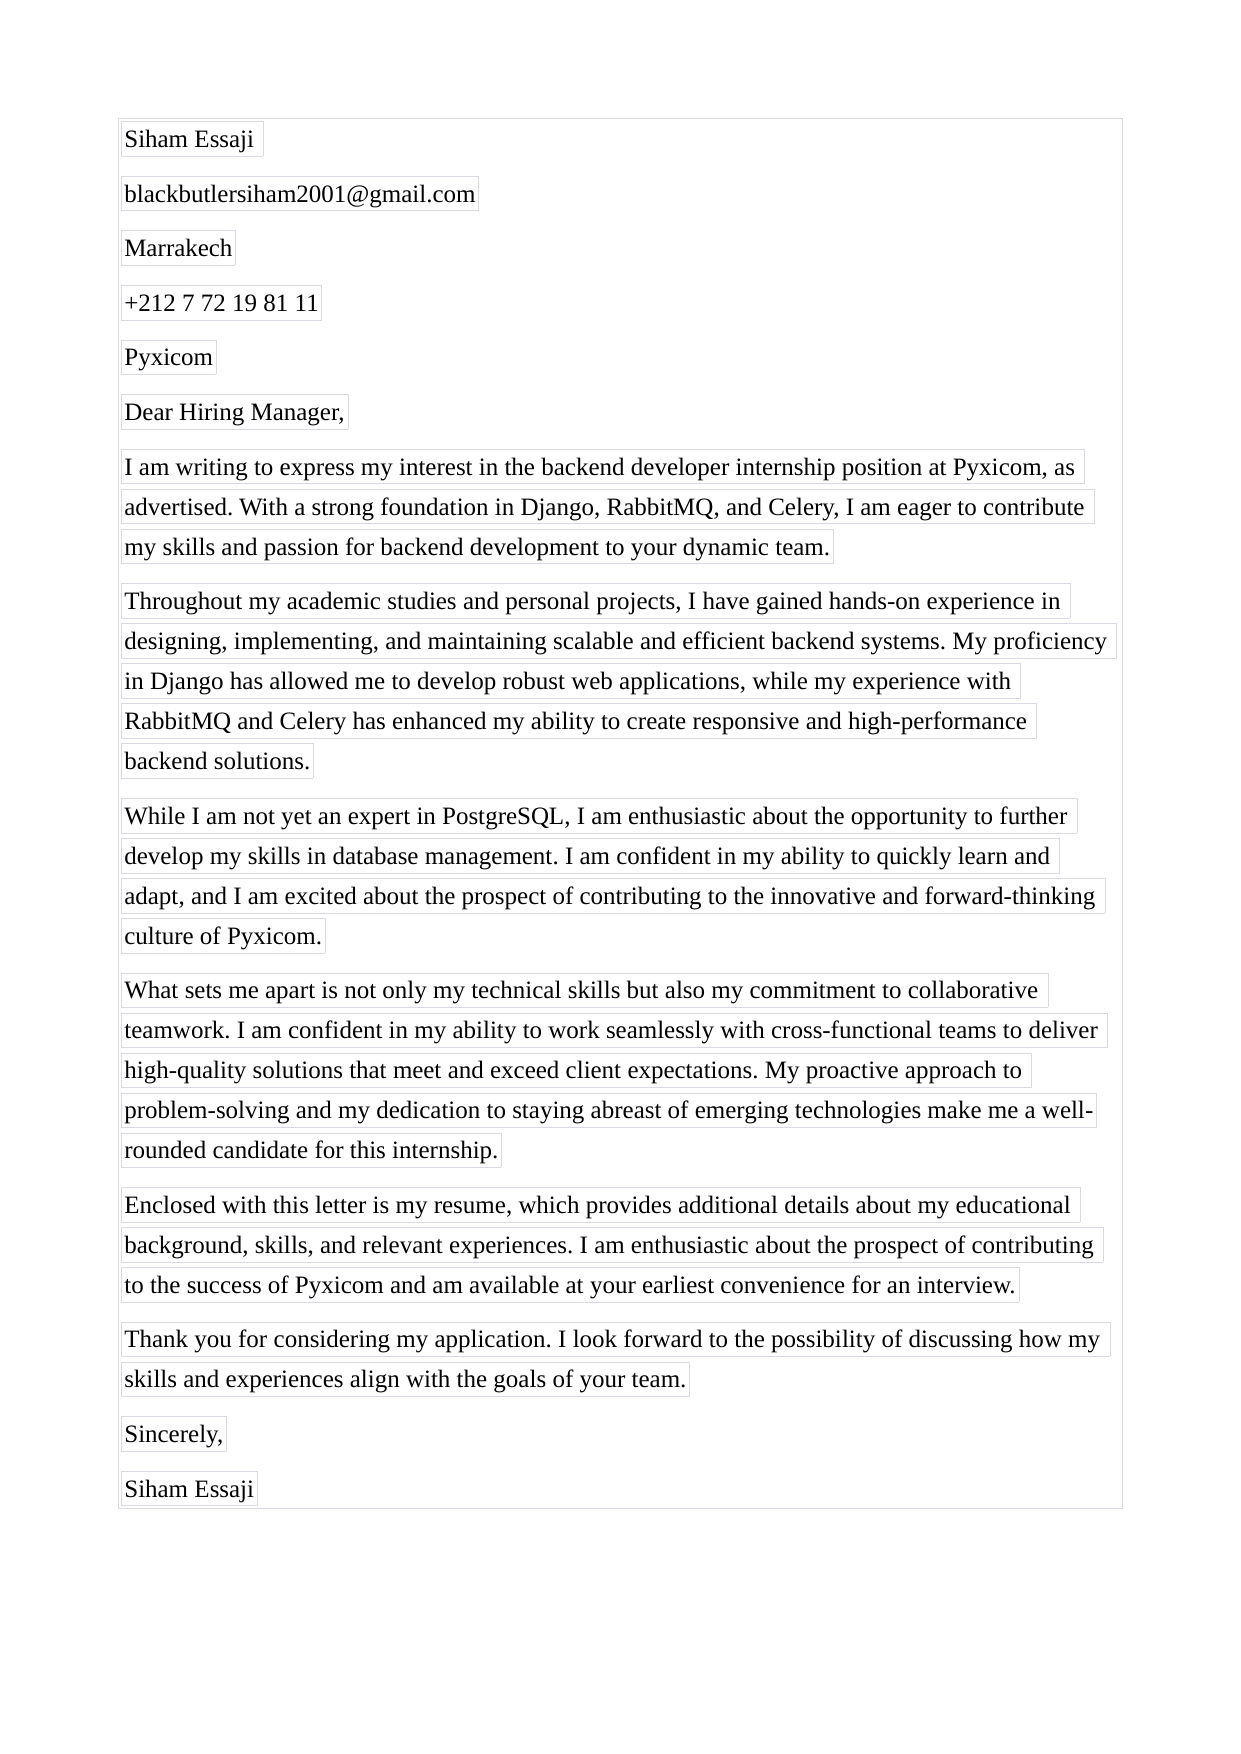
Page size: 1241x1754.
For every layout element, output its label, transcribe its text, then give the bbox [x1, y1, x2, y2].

text Enclosed with this letter is my resume, which provides additional details about my educational background, skills, and relevant experiences. I am enthusiastic about the prospect of contributing to the success of Pyxicom and am available at your earliest convenience for an interview. [119, 1184, 1122, 1302]
text Marrakech [119, 227, 1122, 265]
text Pyxicom [119, 336, 1122, 374]
text Thank you for considering my application. I look forward to the possibility of discussing how my skills and experiences align with the goals of your team. [119, 1318, 1122, 1396]
text +212 7 72 19 81 11 [119, 282, 1122, 320]
text Siham Essaji [119, 1468, 1122, 1508]
text I am writing to express my interest in the backend developer internship position at Pyxicom, as advertised. With a strong foundation in Django, RabbitMQ, and Celery, I am eager to contribute my skills and passion for backend development to your dynamic team. [119, 446, 1122, 563]
text blackbutlersiham2001@gmail.com [119, 173, 1122, 211]
text Siham Essaji [119, 119, 1122, 156]
text Dear Hiring Manager, [119, 391, 1122, 429]
text Sincerely, [119, 1413, 1122, 1451]
text Throughout my academic studies and personal projects, I have gained hands-on experience in designing, implementing, and maintaining scalable and efficient backend systems. My proficiency in Django has allowed me to develop robust web applications, while my experience with RabbitMQ and Celery has enhanced my ability to create responsive and high-performance backend solutions. [119, 580, 1122, 778]
text What sets me apart is not only my technical skills but also my commitment to collaborative teamwork. I am confident in my ability to work seamlessly with cross-functional teams to deliver high-quality solutions that meet and exceed client expectations. My proactive approach to problem-solving and my dedication to staying abreast of emerging technologies make me a well-rounded candidate for this internship. [119, 969, 1122, 1167]
text While I am not yet an expert in PostgreSQL, I am enthusiastic about the opportunity to further develop my skills in database management. I am confident in my ability to quickly learn and adapt, and I am excited about the prospect of contributing to the innovative and forward-thinking culture of Pyxicom. [119, 795, 1122, 953]
